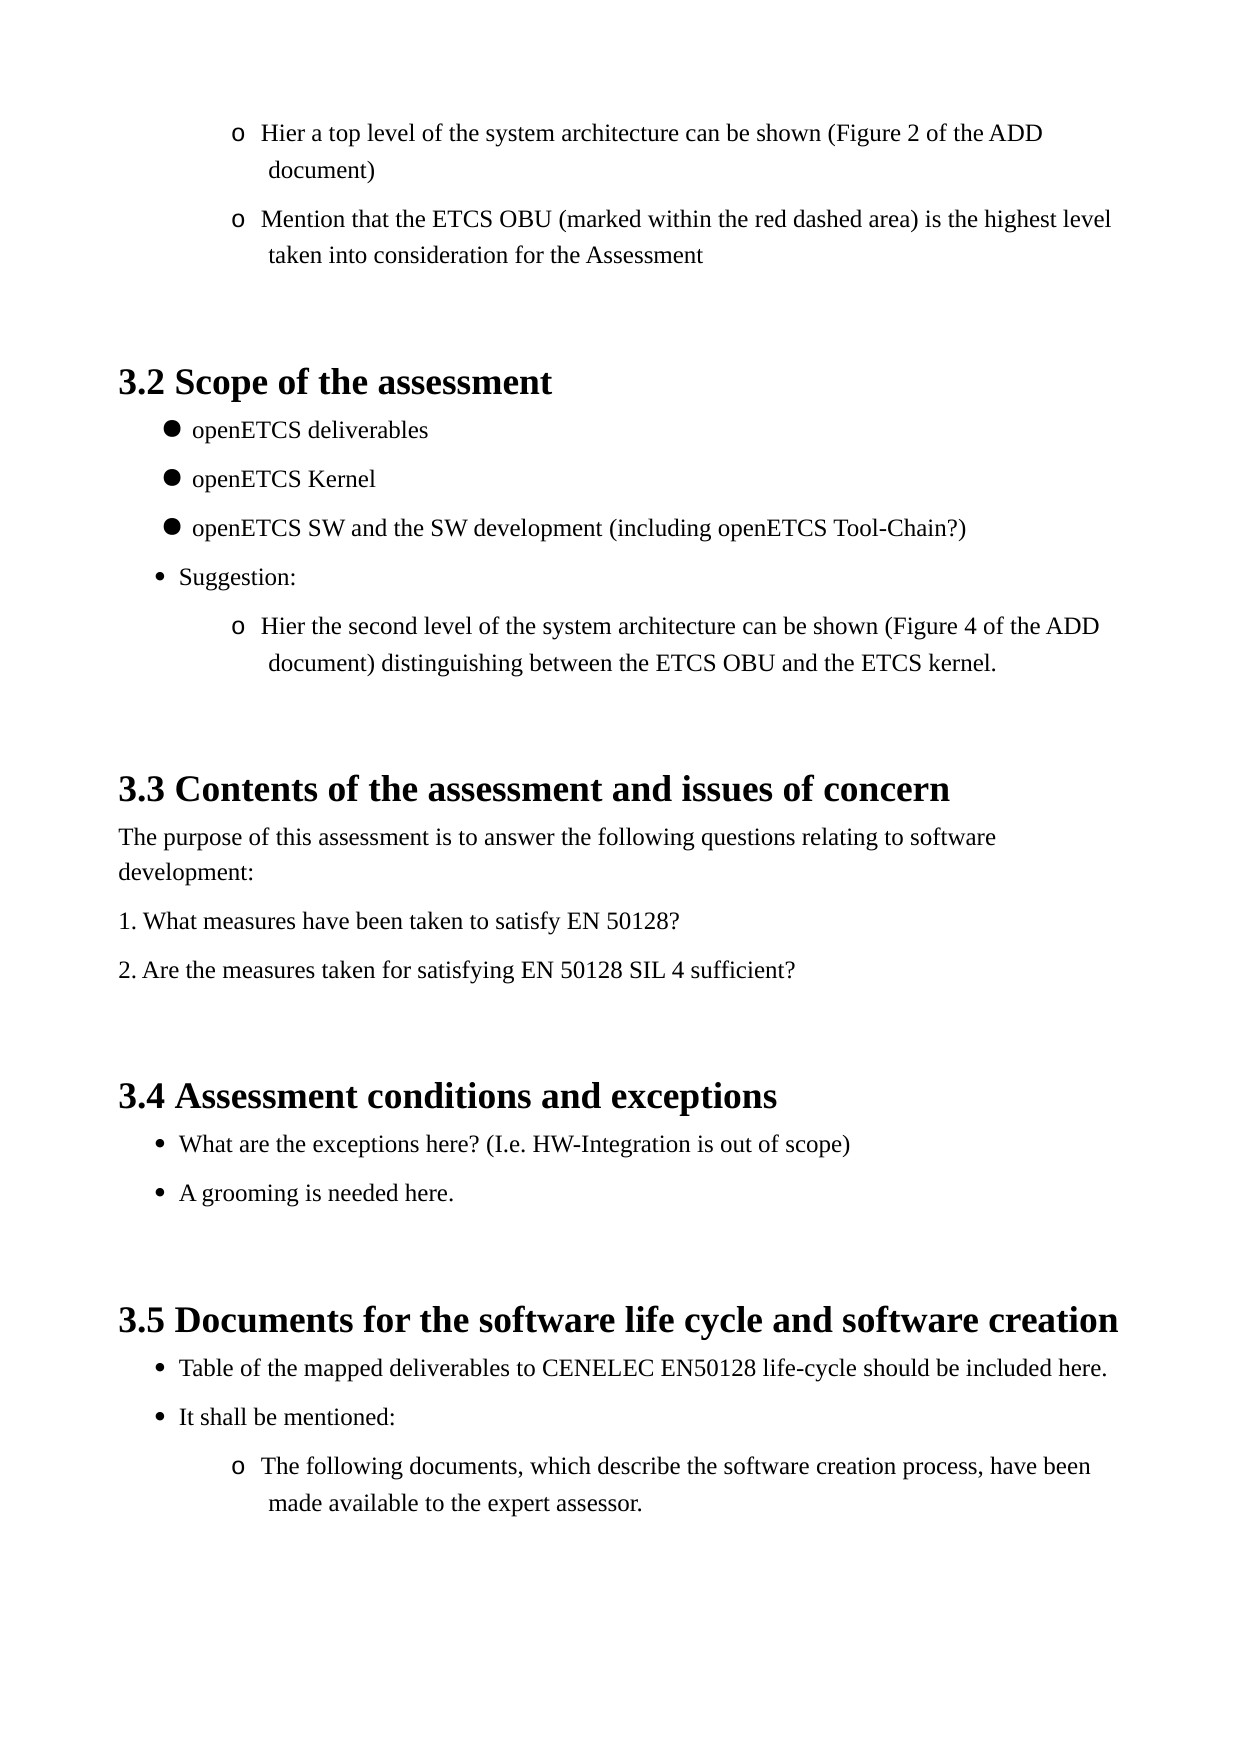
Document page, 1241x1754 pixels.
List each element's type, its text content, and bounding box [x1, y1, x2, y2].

subtitle 3.4 Assessment conditions and exceptions [118, 1074, 1122, 1117]
text · What are the exceptions here? (I.e. HW-Integration is out of scope) [156, 1129, 1122, 1158]
text · Suggestion: [156, 562, 1122, 591]
text The purpose of this assessment is to answer the following questions relating to software development: [118, 822, 1122, 886]
text 2. Are the measures taken for satisfying EN 50128 SIL 4 sufficient? [118, 955, 1122, 984]
subtitle 3.3 Contents of the assessment and issues of concern [118, 767, 1122, 810]
text o The following documents, which describe the software creation process, have been made available to the expert assessor. [231, 1451, 1122, 1517]
text o Mention that the ETCS OBU (marked within the red dashed area) is the highest level taken into consideration for the Assessment [231, 204, 1122, 269]
text · A grooming is needed here. [156, 1178, 1122, 1207]
list openETCS SW and the SW development (including openETCS Tool-Chain?) [162, 513, 1122, 542]
text · Table of the mapped deliverables to CENELEC EN50128 life-cycle should be included here. [156, 1353, 1122, 1382]
subtitle 3.5 Documents for the software life cycle and software creation [118, 1297, 1122, 1341]
subtitle 3.2 Scope of the assessment [118, 359, 1122, 402]
text o Hier the second level of the system architecture can be shown (Figure 4 of the ADD document) distinguishing between the ETCS OBU and the ETCS kernel. [231, 611, 1122, 676]
text · It shall be mentioned: [156, 1402, 1122, 1431]
list openETCS deliverables [162, 415, 1122, 444]
text o Hier a top level of the system architecture can be shown (Figure 2 of the ADD document) [231, 118, 1122, 183]
text 1. What measures have been taken to satisfy EN 50128? [118, 906, 1122, 934]
list openETCS Kernel [162, 464, 1122, 493]
